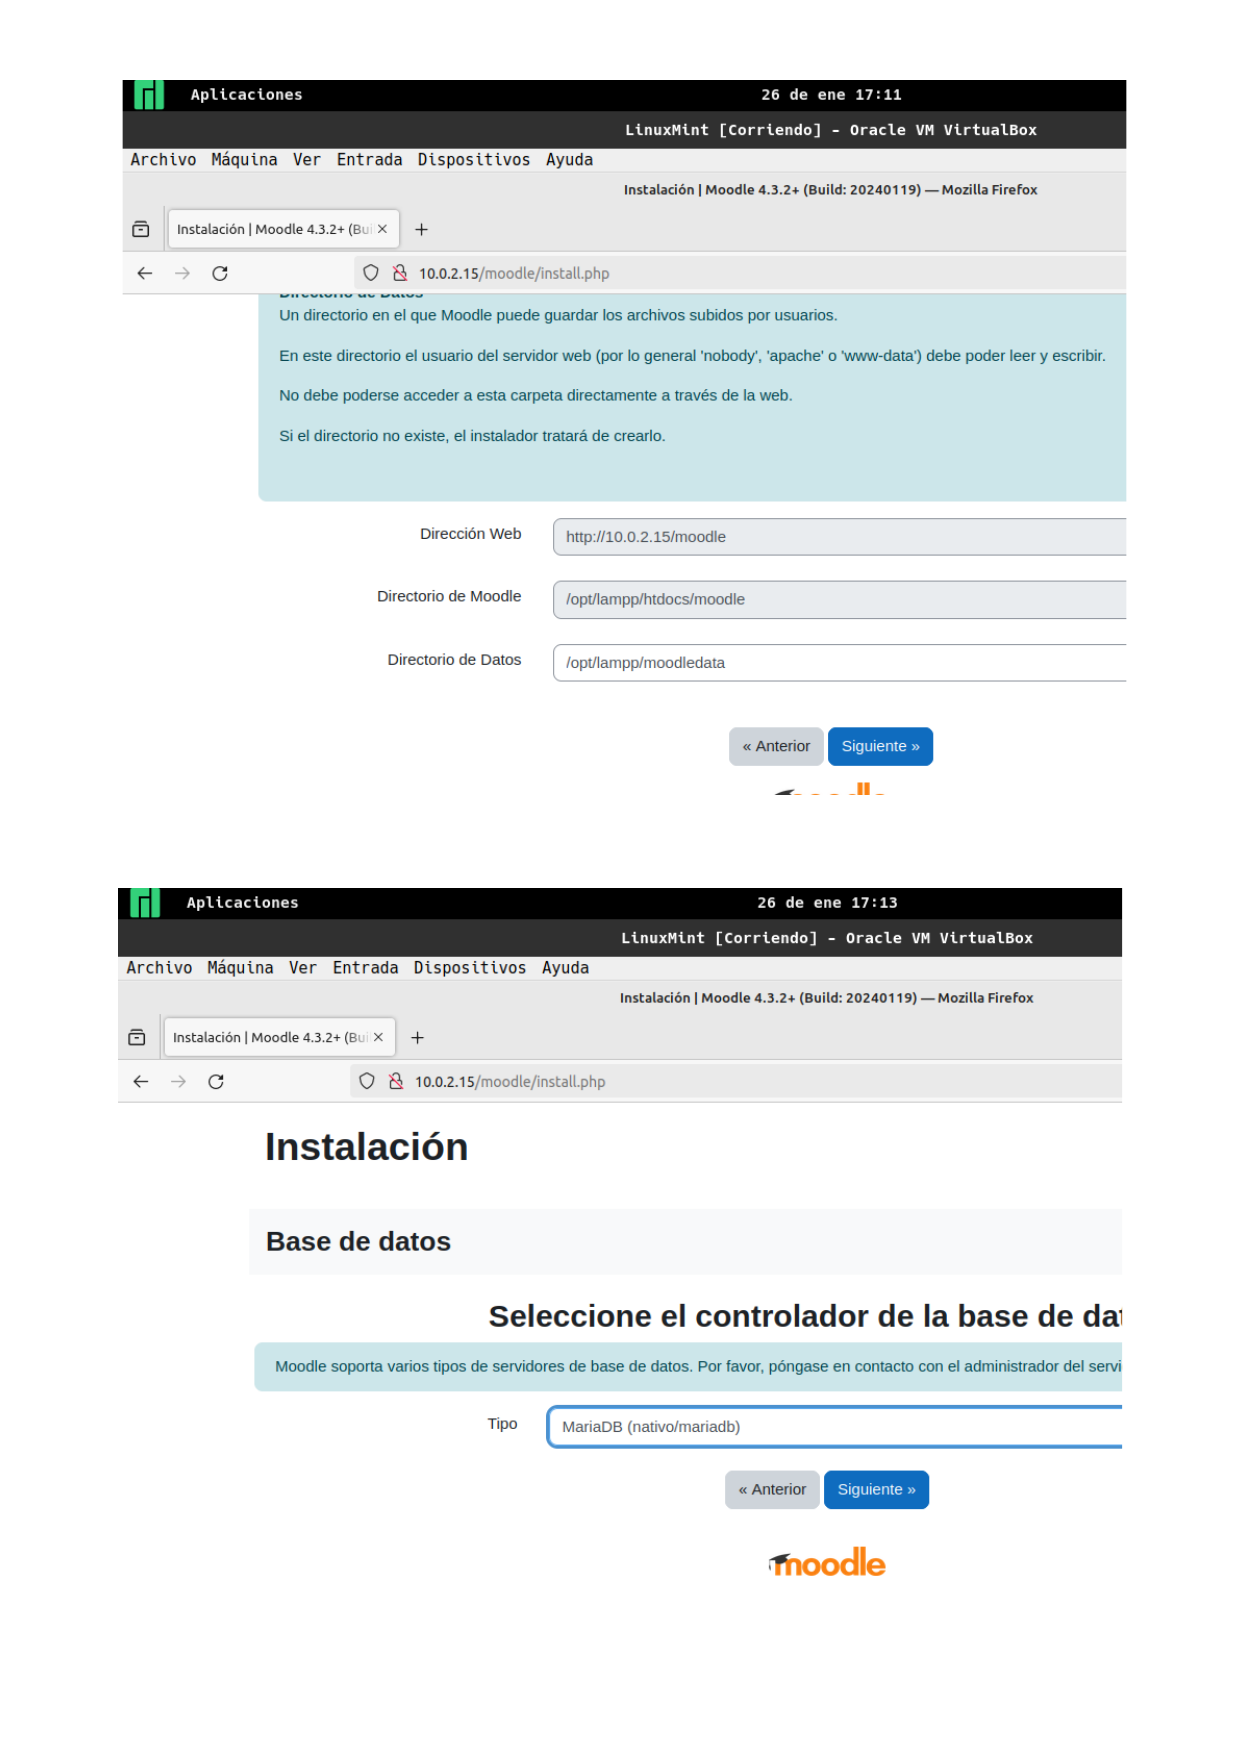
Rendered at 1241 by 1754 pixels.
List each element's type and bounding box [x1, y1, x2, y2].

picture [122, 80, 1127, 795]
picture [118, 888, 1123, 1604]
